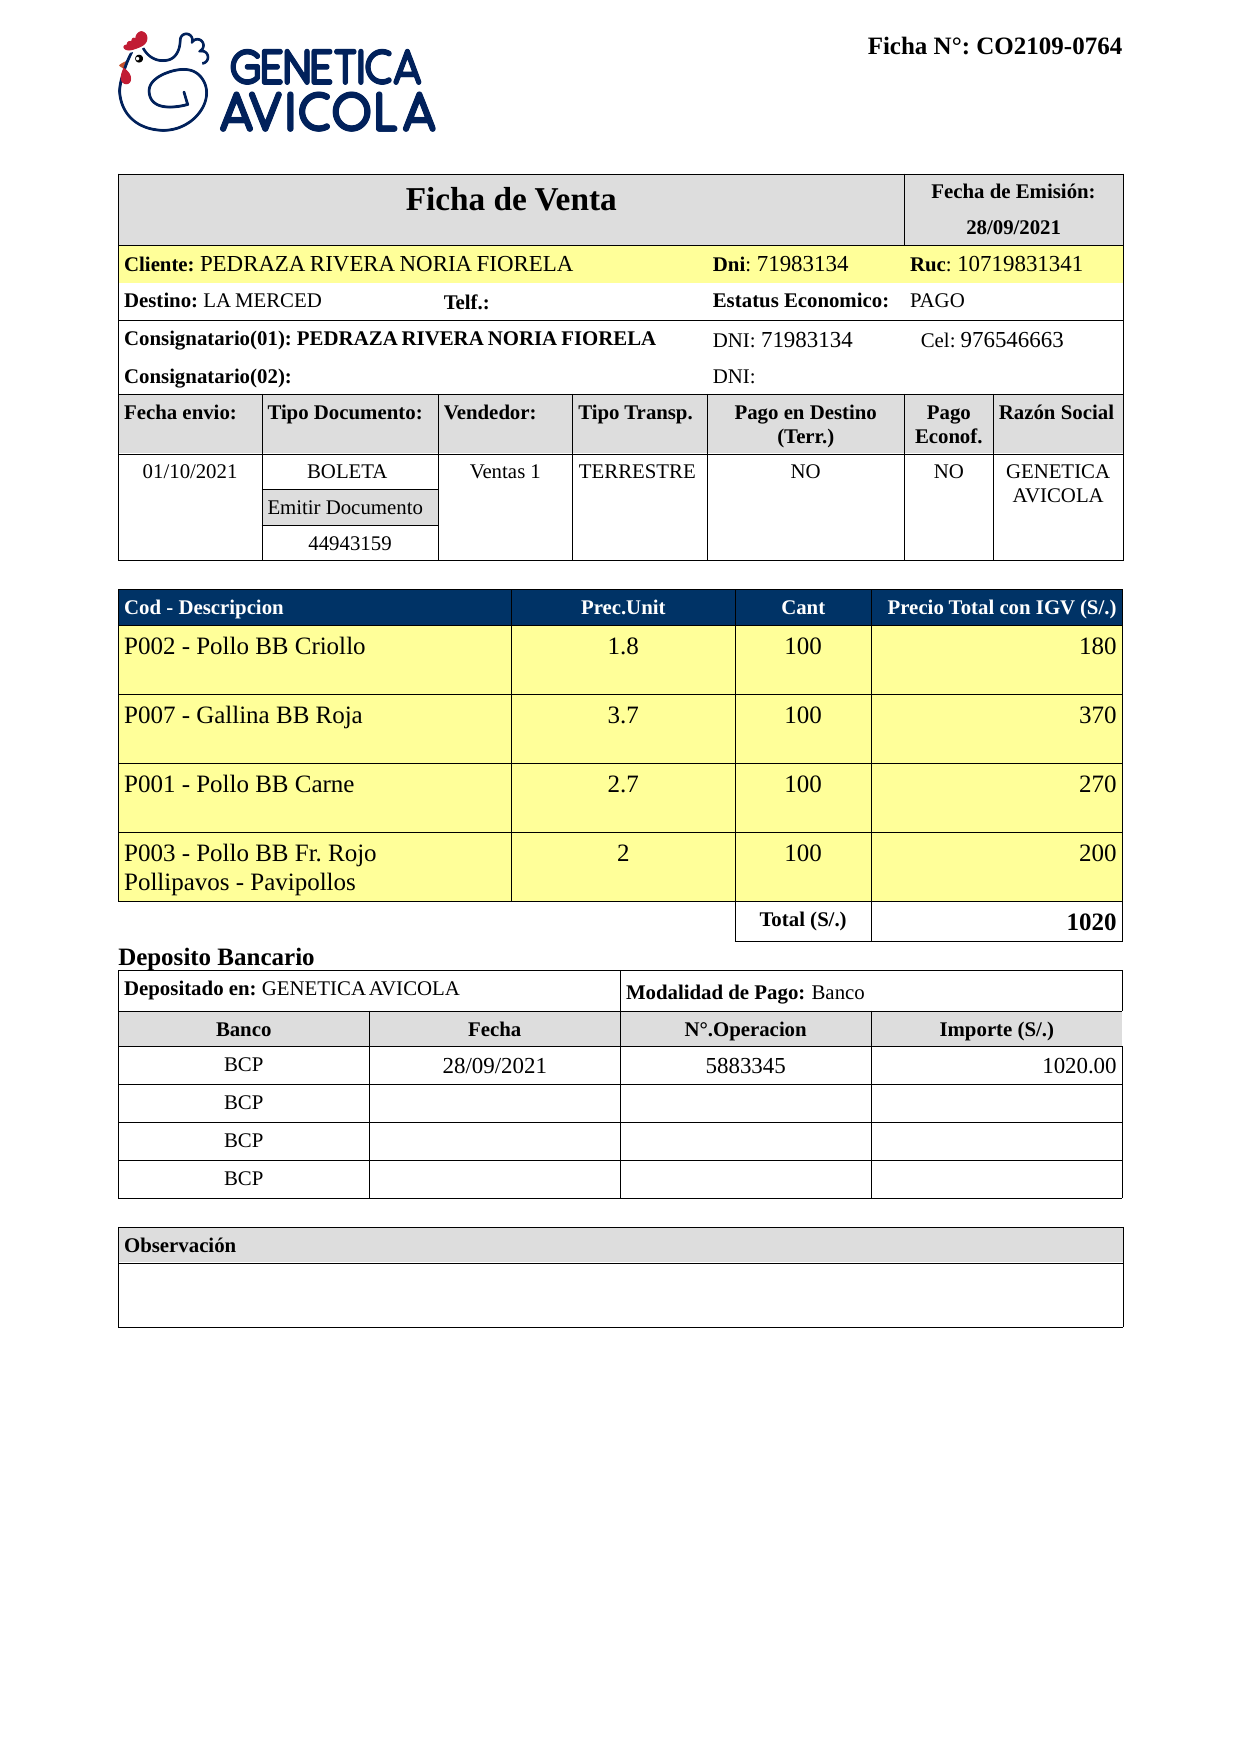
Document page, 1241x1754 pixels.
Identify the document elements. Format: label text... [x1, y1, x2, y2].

table_cell 1020.00 [872, 1047, 1122, 1084]
table_cell P007 - Gallina BB Roja [119, 695, 511, 763]
table_cell Fecha [370, 1012, 620, 1046]
table_cell Emitir Documento [263, 490, 438, 525]
table_cell P001 - Pollo BB Carne [119, 764, 511, 832]
table_cell 01/10/2021 [119, 455, 262, 560]
table_cell TERRESTRE [573, 455, 707, 560]
table_cell [621, 1161, 871, 1198]
table_cell Ruc: 10719831341 [904, 246, 1123, 283]
table_cell Tipo Documento: [263, 395, 438, 453]
table_cell Estatus Economico: [707, 283, 904, 320]
table_cell BCP [119, 1123, 369, 1160]
table_cell [119, 1264, 1123, 1327]
table_cell DNI: 71983134 [707, 321, 915, 358]
table_cell 44943159 [263, 526, 438, 560]
table_header Observación [119, 1228, 1123, 1262]
table_cell NO [905, 455, 993, 560]
table_header Ficha de Venta [119, 175, 904, 245]
table_cell 28/09/2021 [905, 209, 1123, 245]
table_cell Fecha envio: [119, 395, 262, 453]
table_cell BCP [119, 1161, 369, 1198]
table_cell 1.8 [512, 626, 735, 694]
table_cell [370, 1085, 620, 1122]
table_cell P002 - Pollo BB Criollo [119, 626, 511, 694]
table_cell NO [708, 455, 904, 560]
table_header Cant [736, 590, 871, 625]
table_cell P003 - Pollo BB Fr. Rojo Pollipavos - Pavipollos [119, 833, 511, 901]
table_cell 100 [736, 695, 871, 763]
table_cell [511, 902, 735, 941]
table_cell 100 [736, 626, 871, 694]
table_cell Total (S/.) [736, 902, 871, 941]
table_cell Tipo Transp. [573, 395, 707, 453]
table_header Prec.Unit [512, 590, 735, 625]
table_cell 370 [872, 695, 1122, 763]
table_cell [370, 1161, 620, 1198]
table_cell 3.7 [512, 695, 735, 763]
table_cell Cel: 976546663 [915, 321, 1123, 358]
table_cell [872, 1161, 1122, 1198]
table_header Cod - Descripcion [119, 590, 511, 625]
table_cell Telf.: [438, 283, 707, 320]
table_header Modalidad de Pago: Banco [621, 971, 1122, 1011]
table_cell 200 [872, 833, 1122, 901]
table_cell 2.7 [512, 764, 735, 832]
table_cell [872, 1085, 1122, 1122]
table_cell [872, 1123, 1122, 1160]
table_cell Consignatario(02): [119, 358, 707, 394]
table_cell 2 [512, 833, 735, 901]
table_cell BCP [119, 1047, 369, 1084]
table_cell [621, 1085, 871, 1122]
table_cell Razón Social [994, 395, 1123, 453]
table_cell 180 [872, 626, 1122, 694]
table_cell N°.Operacion [621, 1012, 871, 1046]
table_cell 28/09/2021 [370, 1047, 620, 1084]
table_cell Banco [119, 1012, 369, 1046]
table_cell Pago en Destino (Terr.) [708, 395, 904, 453]
table_cell [118, 902, 511, 941]
table_cell Dni: 71983134 [707, 246, 904, 283]
table_cell Consignatario(01): PEDRAZA RIVERA NORIA FIORELA [119, 321, 707, 358]
table_header Depositado en: GENETICA AVICOLA [119, 971, 620, 1011]
table_cell PAGO [904, 283, 1123, 320]
table_cell [370, 1123, 620, 1160]
table_cell 1020 [872, 902, 1122, 941]
table_cell 5883345 [621, 1047, 871, 1084]
table_cell BOLETA [263, 455, 438, 489]
table_cell BCP [119, 1085, 369, 1122]
table_header Precio Total con IGV (S/.) [872, 590, 1122, 625]
text Deposito Bancario [118, 942, 1122, 970]
table_cell 270 [872, 764, 1122, 832]
table_cell 100 [736, 764, 871, 832]
table_cell Pago Econof. [905, 395, 993, 453]
table_cell Vendedor: [439, 395, 572, 453]
picture [118, 31, 436, 132]
table_cell DNI: [707, 358, 1123, 394]
table_cell Cliente: PEDRAZA RIVERA NORIA FIORELA [119, 246, 707, 283]
table_cell Importe (S/.) [872, 1012, 1122, 1046]
table_header Fecha de Emisión: [905, 175, 1123, 209]
table_cell [621, 1123, 871, 1160]
table_cell 100 [736, 833, 871, 901]
table_cell GENETICA AVICOLA [994, 455, 1123, 560]
table_cell Destino: LA MERCED [119, 283, 438, 320]
table_cell Ventas 1 [439, 455, 572, 560]
